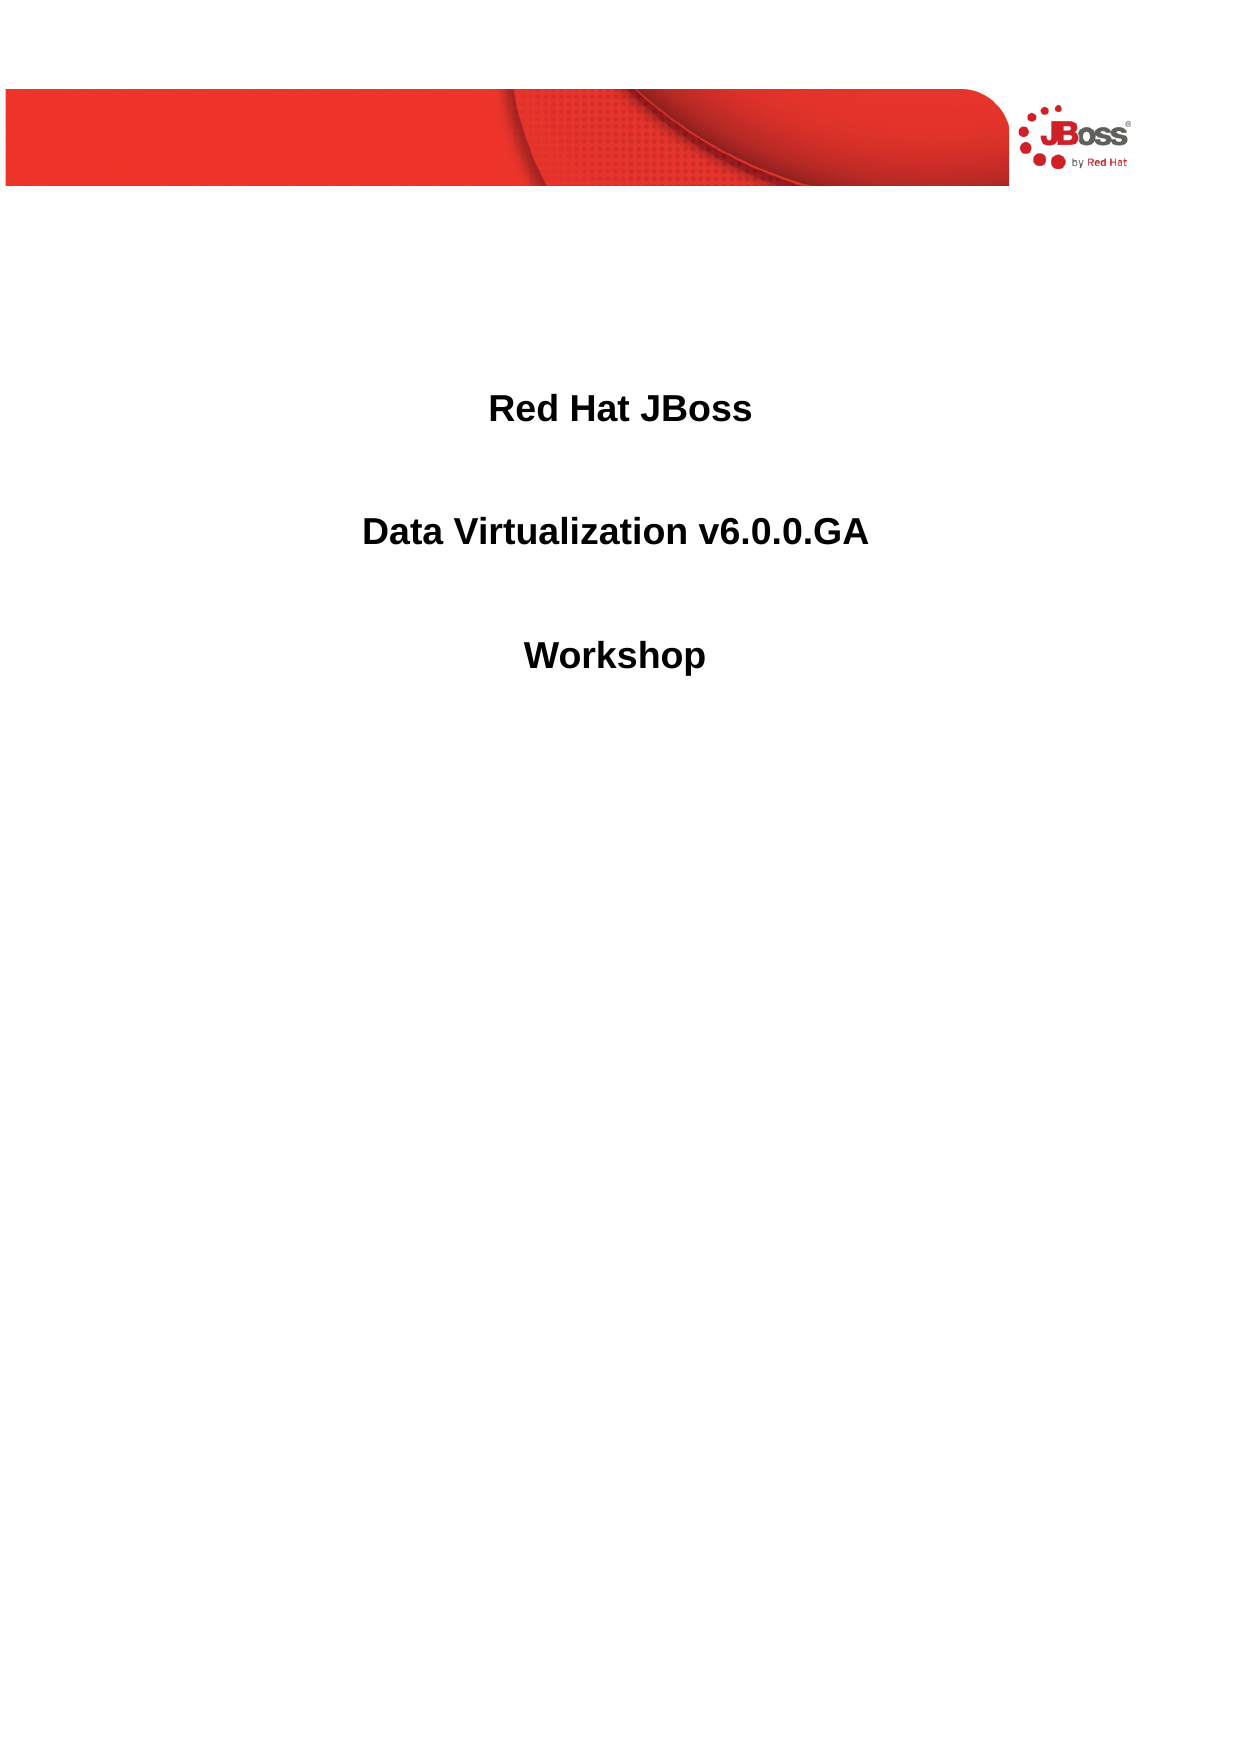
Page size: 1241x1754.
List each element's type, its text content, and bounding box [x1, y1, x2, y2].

title Red Hat JBoss [118, 386, 1122, 472]
title Workshop [118, 633, 1122, 719]
picture [1018, 105, 1131, 169]
title Data Virtualization v6.0.0.GA [118, 509, 1122, 596]
picture [5, 89, 1010, 186]
